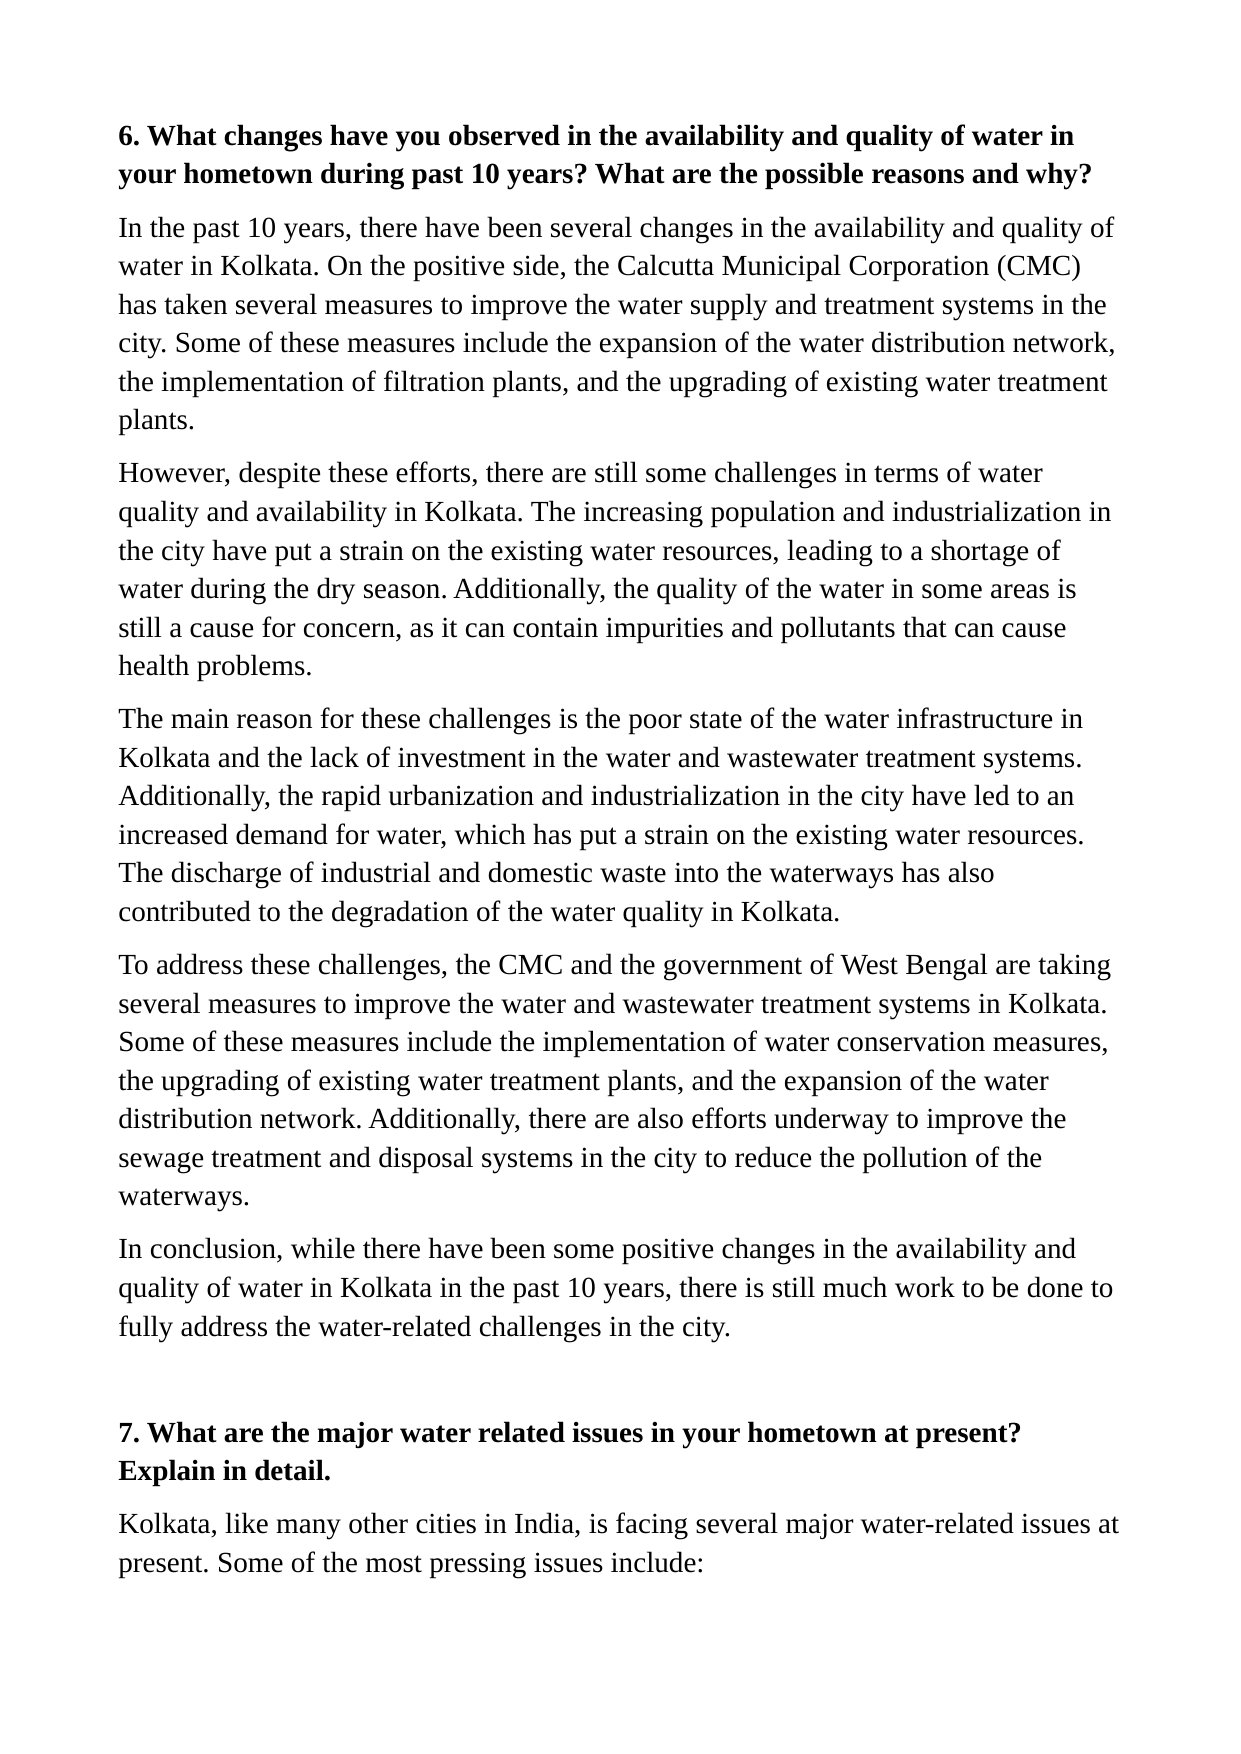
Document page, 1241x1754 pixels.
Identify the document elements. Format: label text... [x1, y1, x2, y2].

text In conclusion, while there have been some positive changes in the availability and quality of water in Kolkata in the past 10 years, there is still much work to be done to fully address the water-related challenges in the city. [118, 1232, 1122, 1342]
text In the past 10 years, there have been several changes in the availability and quality of water in Kolkata. On the positive side, the Calcutta Municipal Corporation (CMC) has taken several measures to improve the water supply and treatment systems in the city. Some of these measures include the expansion of the water distribution network, the implementation of filtration plants, and the upgrading of existing water treatment plants. [118, 210, 1122, 436]
text However, despite these efforts, there are still some challenges in terms of water quality and availability in Kolkata. The increasing population and industrialization in the city have put a strain on the existing water resources, leading to a shortage of water during the dry season. Additionally, the quality of the water in some areas is still a cause for concern, as it can contain impurities and pollutants that can cause health problems. [118, 456, 1122, 682]
text 7. What are the major water related issues in your hometown at present? Explain in detail. [118, 1415, 1122, 1487]
text To address these challenges, the CMC and the government of West Bengal are taking several measures to improve the water and wastewater treatment systems in Kolkata. Some of these measures include the implementation of water conservation measures, the upgrading of existing water treatment plants, and the expansion of the water distribution network. Additionally, there are also efforts underway to improve the sewage treatment and disposal systems in the city to reduce the pollution of the waterways. [118, 947, 1122, 1212]
text Kolkata, like many other cities in India, is facing several major water-related issues at present. Some of the most pressing issues include: [118, 1507, 1122, 1579]
text The main reason for these challenges is the poor state of the water infrastructure in Kolkata and the lack of investment in the water and wastewater treatment systems. Additionally, the rapid urbanization and industrialization in the city have led to an increased demand for water, which has put a strain on the existing water resources. The discharge of industrial and domestic waste into the waterways has also contributed to the degradation of the water quality in Kolkata. [118, 701, 1122, 928]
text 6. What changes have you observed in the availability and quality of water in your hometown during past 10 years? What are the possible reasons and why? [118, 118, 1122, 190]
